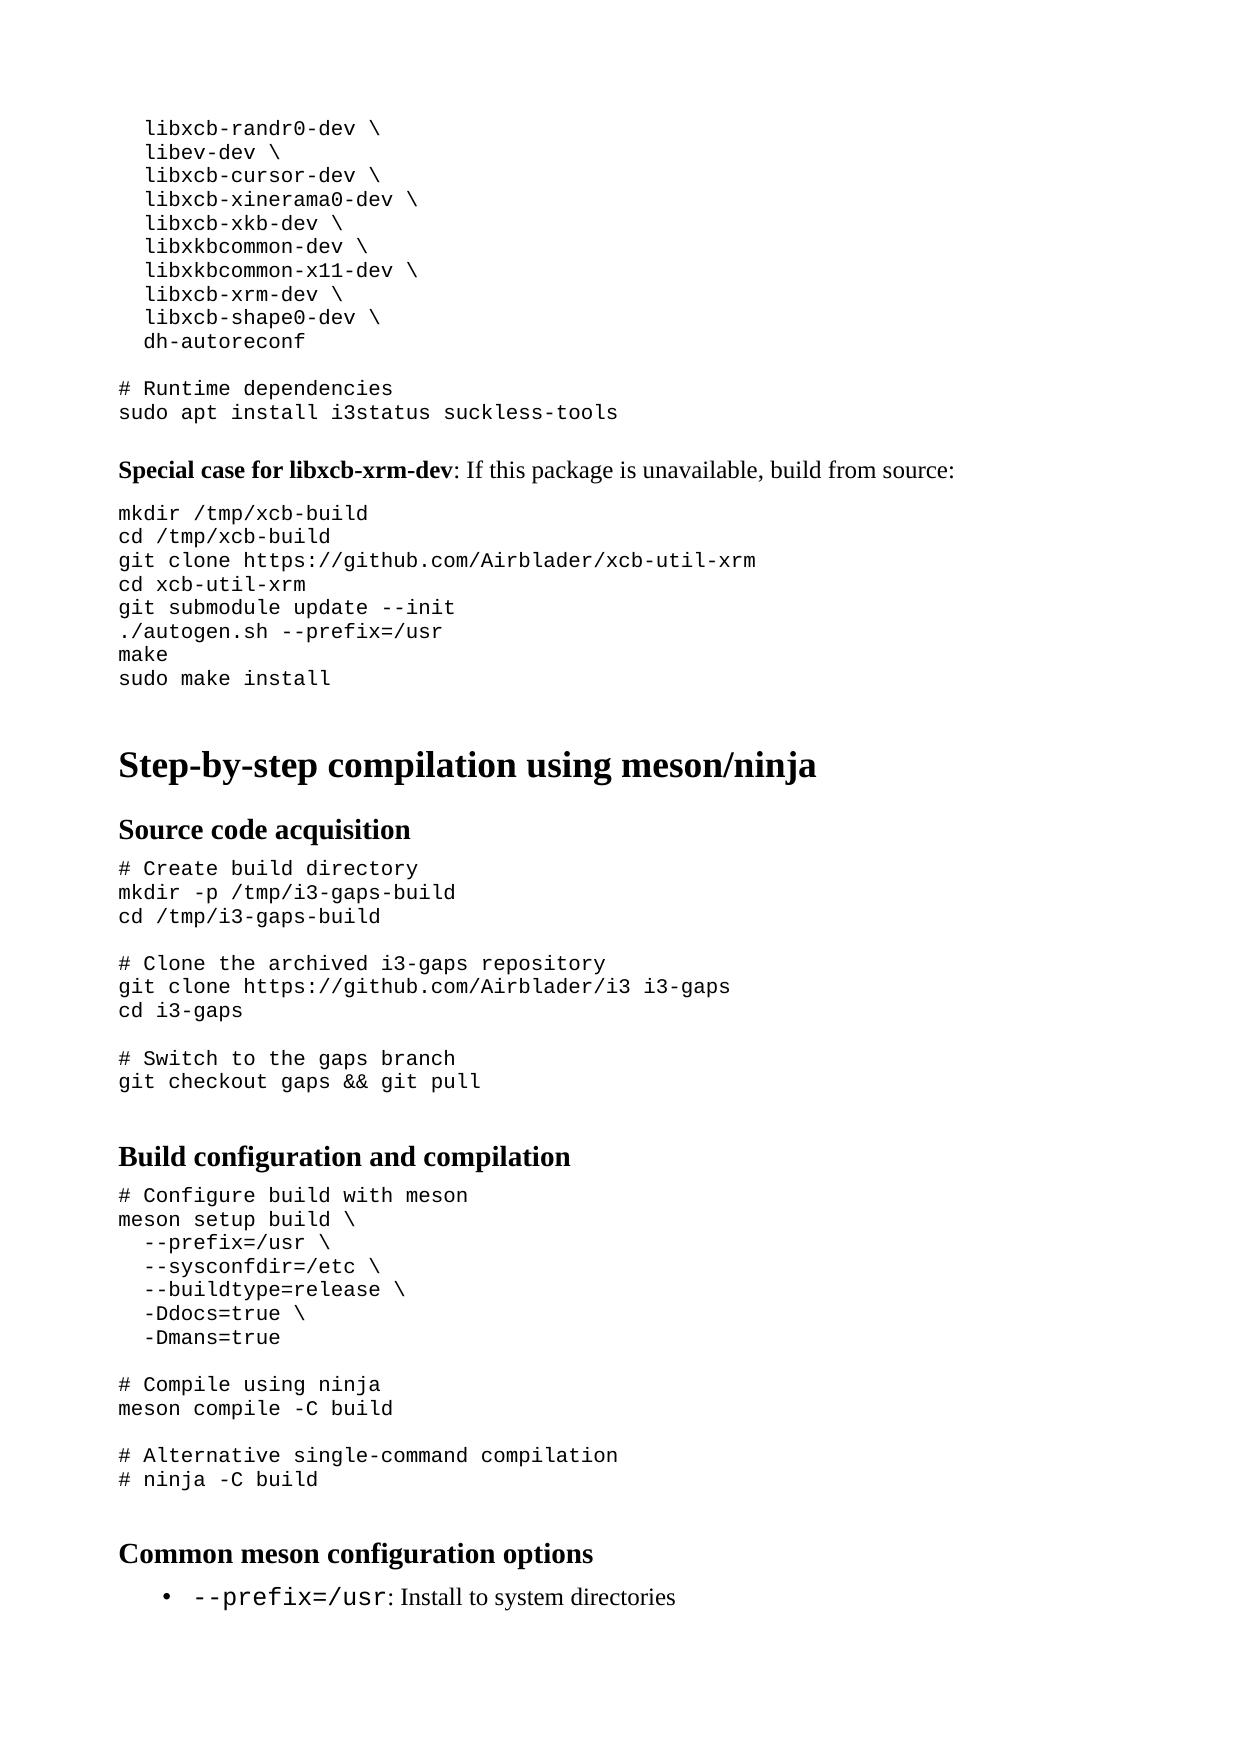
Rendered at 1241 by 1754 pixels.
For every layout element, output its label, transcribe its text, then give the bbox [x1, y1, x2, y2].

text # Alternative single-command compilation [118, 1445, 1122, 1469]
text libxkbcommon-dev \ [118, 236, 1122, 260]
text sudo make install [118, 668, 1122, 692]
text cd xcb-util-xrm [118, 573, 1122, 597]
text libxcb-randr0-dev \ [118, 118, 1122, 142]
text libxcb-xinerama0-dev \ [118, 189, 1122, 213]
text dh-autoreconf [118, 331, 1122, 354]
text cd /tmp/i3-gaps-build [118, 906, 1122, 929]
text sudo apt install i3status suckless-tools [118, 402, 1122, 426]
subtitle Source code acquisition [118, 812, 1122, 846]
text git submodule update --init [118, 597, 1122, 621]
text cd i3-gaps [118, 1000, 1122, 1024]
text libxcb-xrm-dev \ [118, 284, 1122, 307]
text Special case for libxcb-xrm-dev: If this package is unavailable, build from source: [118, 455, 1122, 484]
text meson compile -C build [118, 1398, 1122, 1421]
text --prefix=/usr \ [118, 1232, 1122, 1256]
text # Configure build with meson [118, 1185, 1122, 1208]
text # Create build directory [118, 858, 1122, 882]
text # Switch to the gaps branch [118, 1047, 1122, 1071]
text # Runtime dependencies [118, 378, 1122, 402]
text git clone https://github.com/Airblader/i3 i3-gaps [118, 977, 1122, 1000]
text --buildtype=release \ [118, 1279, 1122, 1303]
text make [118, 644, 1122, 668]
text meson setup build \ [118, 1208, 1122, 1232]
subtitle Common meson configuration options [118, 1536, 1122, 1570]
text -Ddocs=true \ [118, 1303, 1122, 1327]
text # Compile using ninja [118, 1374, 1122, 1398]
list --prefix=/usr: Install to system directories [162, 1582, 1122, 1613]
text libxcb-xkb-dev \ [118, 213, 1122, 236]
text git clone https://github.com/Airblader/xcb-util-xrm [118, 550, 1122, 573]
text libev-dev \ [118, 142, 1122, 165]
text -Dmans=true [118, 1327, 1122, 1350]
subtitle Step-by-step compilation using meson/ninja [118, 742, 1122, 785]
text cd /tmp/xcb-build [118, 526, 1122, 550]
text libxcb-cursor-dev \ [118, 165, 1122, 189]
text --sysconfdir=/etc \ [118, 1256, 1122, 1279]
text # ninja -C build [118, 1469, 1122, 1492]
text mkdir -p /tmp/i3-gaps-build [118, 882, 1122, 906]
text libxkbcommon-x11-dev \ [118, 260, 1122, 284]
text # Clone the archived i3-gaps repository [118, 953, 1122, 977]
text libxcb-shape0-dev \ [118, 307, 1122, 331]
text git checkout gaps && git pull [118, 1071, 1122, 1095]
text ./autogen.sh --prefix=/usr [118, 621, 1122, 644]
subtitle Build configuration and compilation [118, 1139, 1122, 1172]
text mkdir /tmp/xcb-build [118, 503, 1122, 526]
